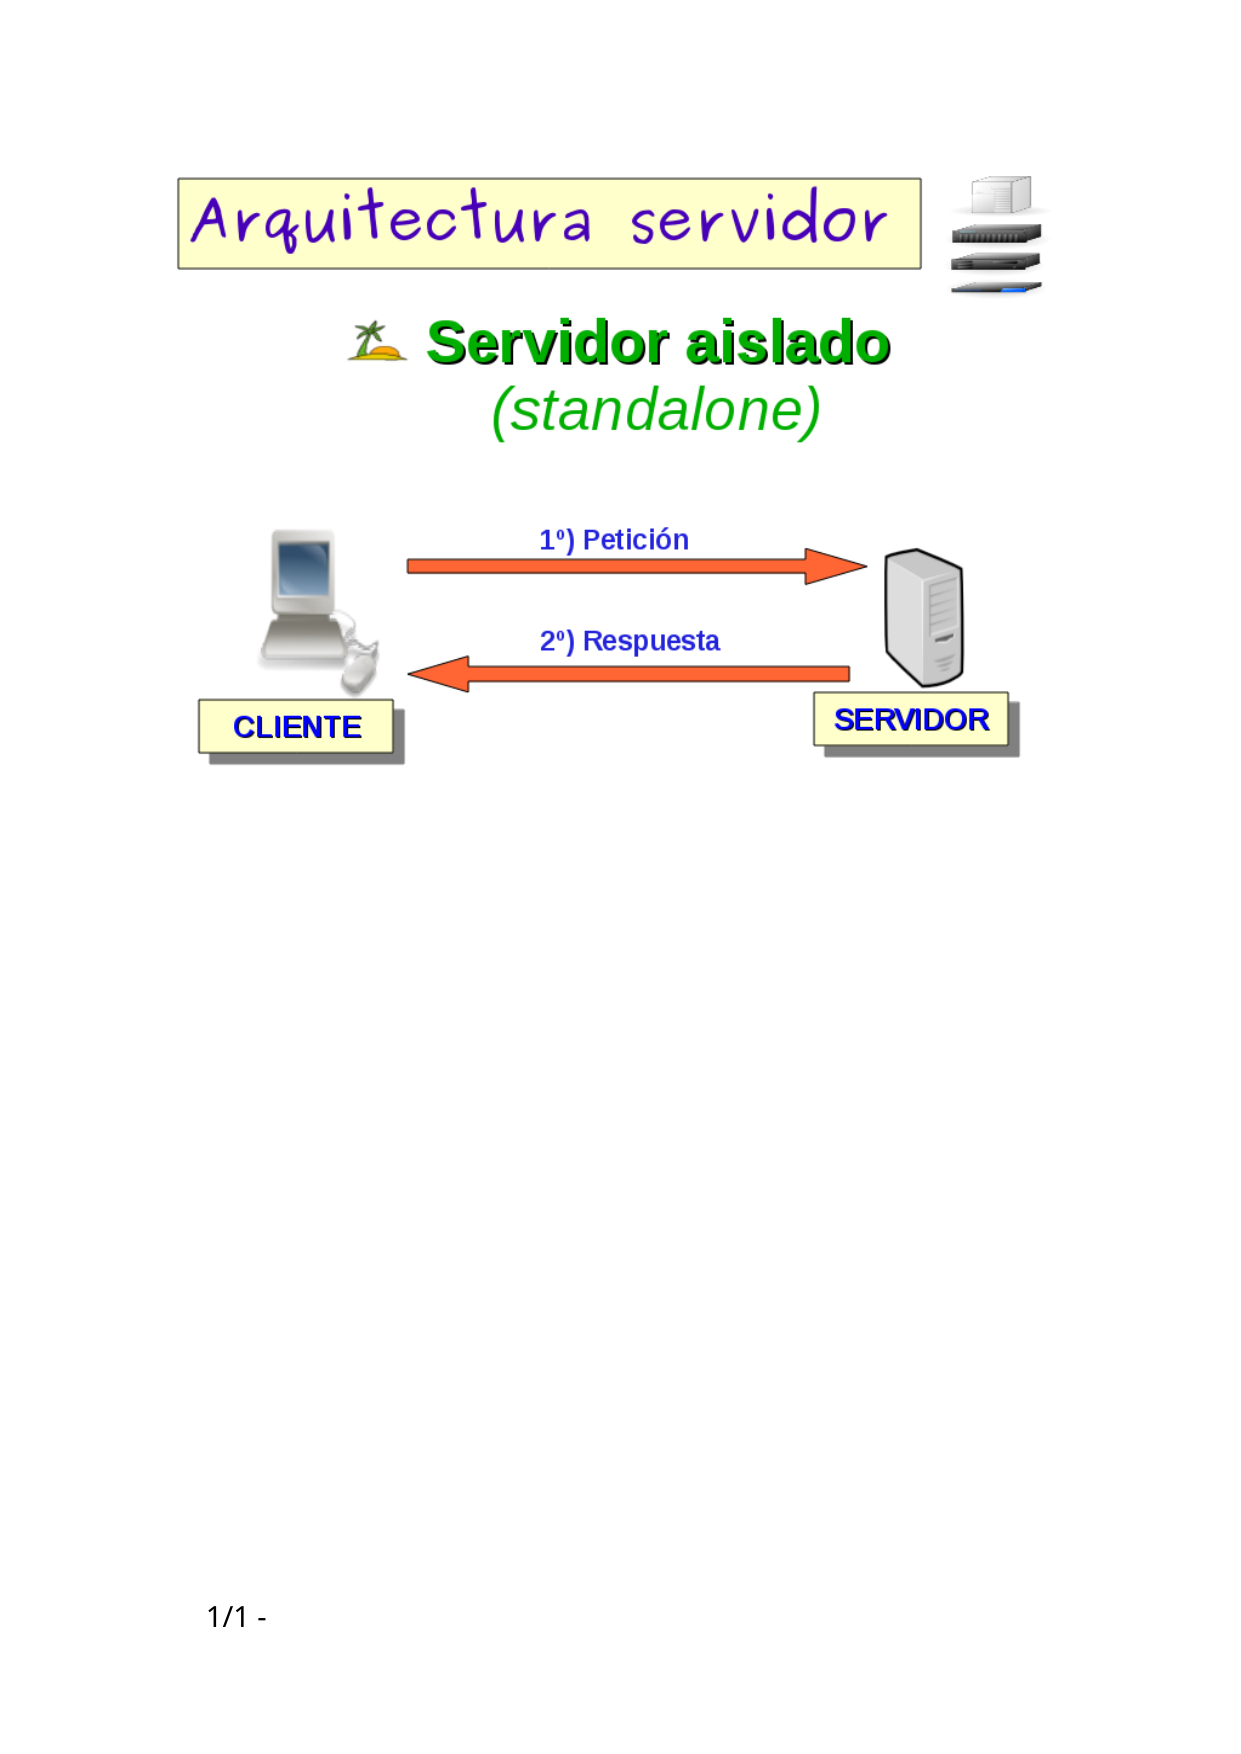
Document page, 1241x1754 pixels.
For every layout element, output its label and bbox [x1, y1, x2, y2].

picture [125, 143, 1115, 897]
